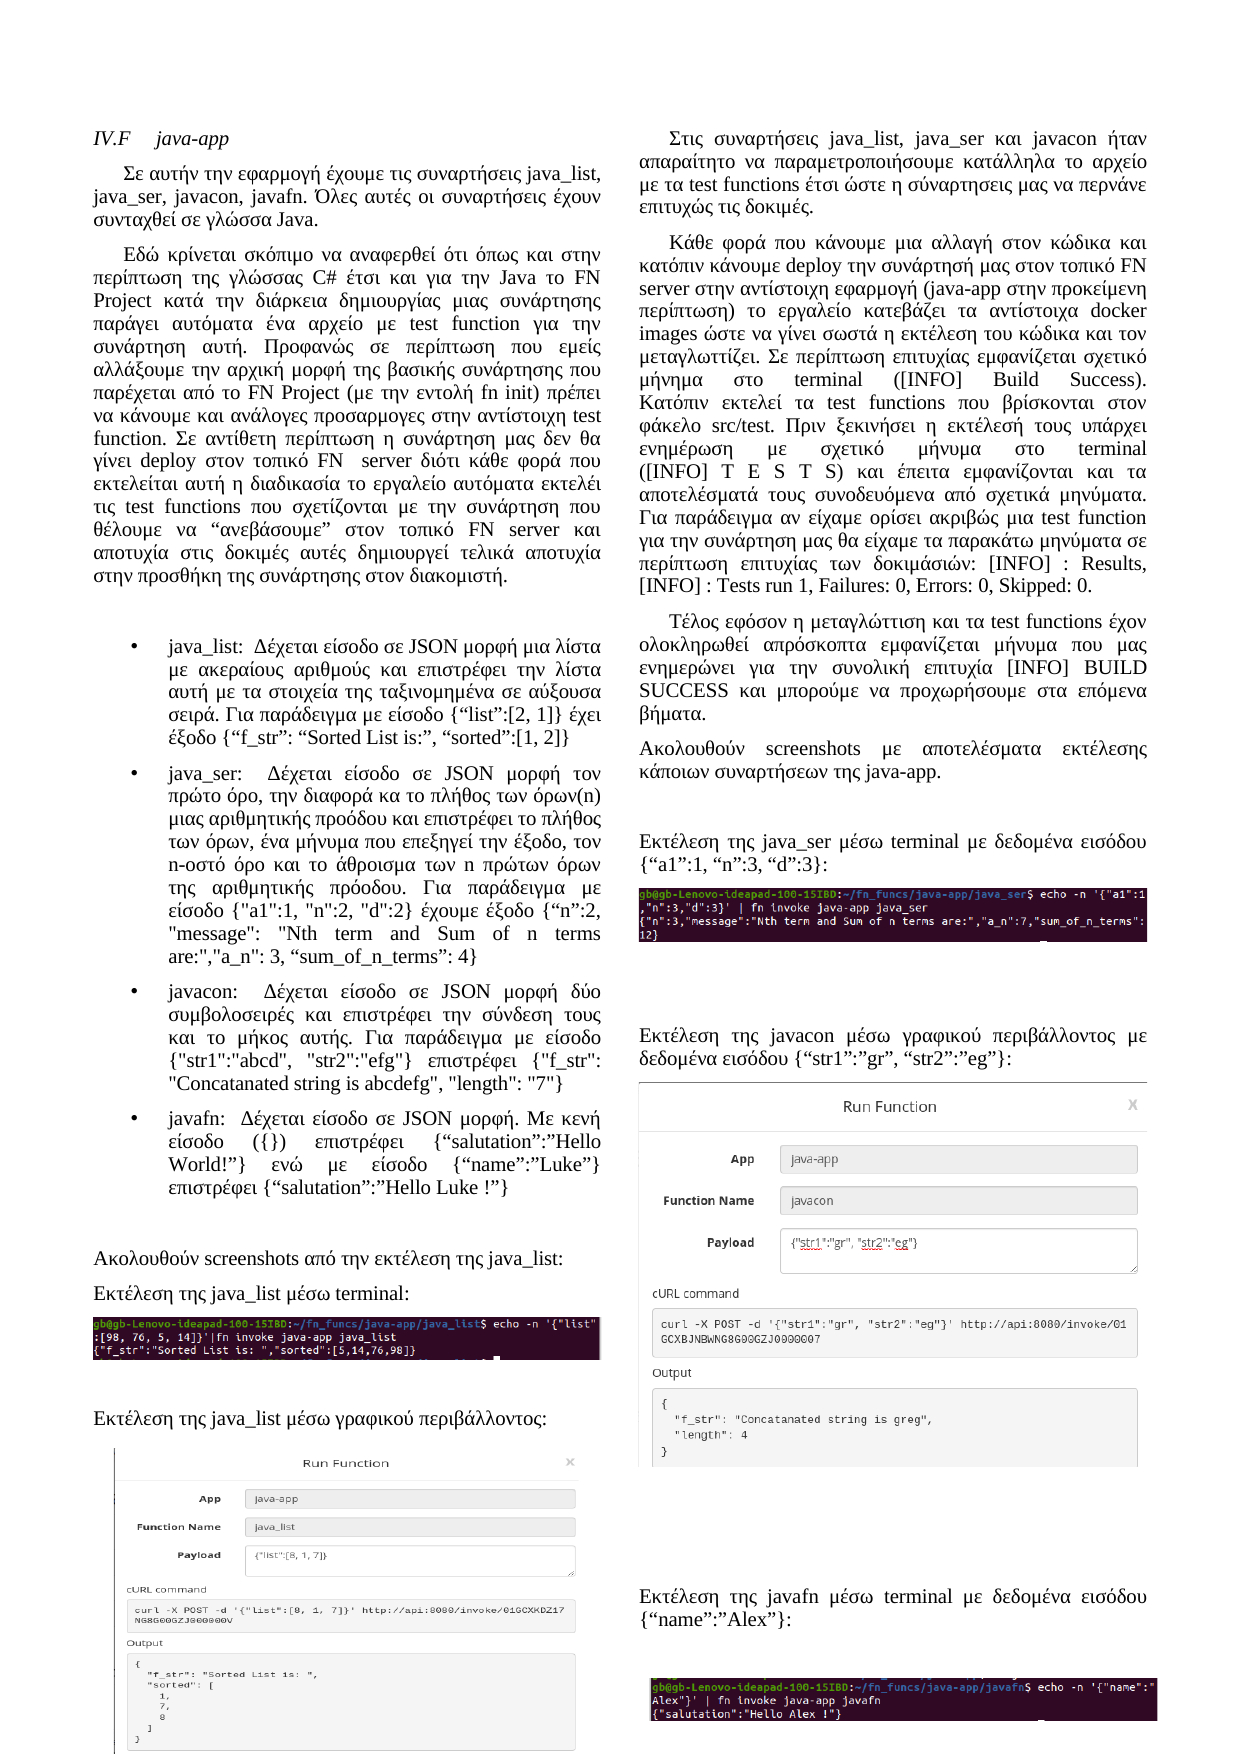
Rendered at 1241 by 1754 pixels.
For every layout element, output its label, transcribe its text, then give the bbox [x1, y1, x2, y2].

text Ακολουθούν screenshots από την εκτέλεση της java_list: [93, 1247, 601, 1269]
text Εκτέλεση της java_list μέσω γραφικού περιβάλλοντος: [93, 1407, 601, 1430]
list java_list: Δέχεται είσοδο σε JSON μορφή μια λίστα με ακεραίους αριθμούς και επιστρέφει την λίστα αυτή με τα στοιχεία της ταξινομημένα σε αύξουσα σειρά. Για παράδειγμα με είσοδο {“list”:[2, 1]} έχει έξοδο {“f_str”: “Sorted List is:”, “sorted”:[1, 2]} [131, 635, 601, 749]
picture [638, 1082, 1148, 1467]
text Σε αυτήν την εφαρμογή έχουμε τις συναρτήσεις java_list, java_ser, javacon, javafn. Όλες αυτές οι συναρτήσεις έχουν συνταχθεί σε γλώσσα Java. [93, 162, 601, 231]
text Κάθε φορά που κάνουμε μια αλλαγή στον κώδικα και κατόπιν κάνουμε deploy την συνάρτησή μας στον τοπικό FN server στην αντίστοιχη εφαρμογή (java-app στην προκείμενη περίπτωση) το εργαλείο κατεβάζει τα αντίστοιχα docker images ώστε να γίνει σωστά η εκτέλεση του κώδικα και τον μεταγλωττίζει. Σε περίπτωση επιτυχίας εμφανίζεται σχετικό μήνημα στο terminal ([INFO] Build Success). Κατόπιν εκτελεί τα test functions που βρίσκονται στον φάκελο src/test. Πριν ξεκινήσει η εκτέλεσή τους υπάρχει ενημέρωση με σχετικό μήνυμα στο terminal ([INFO] T E S T S) και έπειτα εμφανίζονται και τα αποτελέσματά τους συνοδευόμενα από σχετικά μηνύματα. Για παράδειγμα αν είχαμε ορίσει ακριβώς μια test function για την συνάρτηση μας θα είχαμε τα παρακάτω μηνύματα σε περίπτωση επιτυχίας των δοκιμάσιών: [INFO] : Results, [INFO] : Tests run 1, Failures: 0, Errors: 0, Skipped: 0. [639, 231, 1147, 597]
picture [113, 1448, 579, 1754]
text Εκτέλεση της javafn μέσω terminal με δεδομένα εισόδου {“name”:”Alex”}: [639, 1585, 1147, 1631]
text Εκτέλεση της java_ser μέσω terminal με δεδομένα εισόδου {“a1”:1, “n”:3, “d”:3}: [639, 831, 1147, 876]
text Στις συναρτήσεις java_list, java_ser και javacon ήταν απαραίτητο να παραμετροποιήσουμε κατάλληλα το αρχείο με τα test functions έτσι ώστε η σύναρτησεις μας να περνάνε επιτυχώς τις δοκιμές. [639, 127, 1147, 218]
picture [638, 888, 1148, 942]
picture [649, 1678, 1158, 1721]
picture [93, 1317, 602, 1360]
text Εδώ κρίνεται σκόπιμο να αναφερθεί ότι όπως και στην περίπτωση της γλώσσας C# έτσι και για την Java το FN Project κατά την διάρκεια δημιουργίας μιας συνάρτησης παράγει αυτόματα ένα αρχείο με test function για την συνάρτηση αυτή. Προφανώς σε περίπτωση που εμείς αλλάξουμε την αρχική μορφή της βασικής συνάρτησης που παρέχεται από το FN Project (με την εντολή fn init) πρέπει να κάνουμε και ανάλογες προσαρμογες στην αντίστοιχη test function. Σε αντίθετη περίπτωση η συνάρτηση μας δεν θα γίνει deploy στον τοπικό FN server διότι κάθε φορά που εκτελείται αυτή η διαδικασία το εργαλείο αυτόματα εκτελέι τις test functions που σχετίζονται με την συνάρτηση που θέλουμε να “ανεβάσουμε” στον τοπικό FN server και αποτυχία στις δοκιμές αυτές δημιουργεί τελικά αποτυχία στην προσθήκη της συνάρτησης στον διακομιστή. [93, 243, 601, 587]
text Ακολουθούν screenshots με αποτελέσματα εκτέλεσης κάποιων συναρτήσεων της java-app. [639, 737, 1147, 783]
list javacon: Δέχεται είσοδο σε JSON μορφή δύο συμβολοσειρές και επιστρέφει την σύνδεση τους και το μήκος αυτής. Για παράδειγμα με είσοδο {"str1":"abcd", "str2":"efg"} επιστρέφει {"f_str": "Concatanated string is abcdefg", "length": "7"} [131, 980, 601, 1095]
list javafn: Δέχεται είσοδο σε JSON μορφή. Με κενή είσοδο ({}) επιστρέφει {“salutation”:”Hello World!”} ενώ με είσοδο {“name”:”Luke”} επιστρέφει {“salutation”:”Hello Luke !”} [131, 1107, 601, 1199]
text Τέλος εφόσον η μεταγλώττιση και τα test functions έχον ολοκληρωθεί απρόσκοπτα εμφανίζεται μήνυμα που μας ενημερώνει για την συνολική επιτυχία [INFO] BUILD SUCCESS και μπορούμε να προχωρήσουμε στα επόμενα βήματα. [639, 610, 1147, 724]
list java_ser: Δέχεται είσοδο σε JSON μορφή τον πρώτο όρο, την διαφορά κα το πλήθος των όρων(n) μιας αριθμητικής προόδου και επιστρέφει το πλήθος των όρων, ένα μήνυμα που επεξηγεί την έξοδο, τον n-οστό όρο και το άθροισμα των n πρώτων όρων της αριθμητικής πρόοδου. Για παράδειγμα με είσοδο {"a1":1, "n":2, "d":2} έχουμε έξοδο {“n”:2, "message": "Nth term and Sum of n terms are:","a_n": 3, “sum_of_n_terms”: 4} [131, 762, 601, 968]
text IV.F java-app [93, 127, 601, 150]
text Εκτέλεση της javacon μέσω γραφικού περιβάλλοντος με δεδομένα εισόδου {“str1”:”gr”, “str2”:”eg”}: [639, 1024, 1147, 1070]
text Εκτέλεση της java_list μέσω terminal: [93, 1282, 601, 1305]
